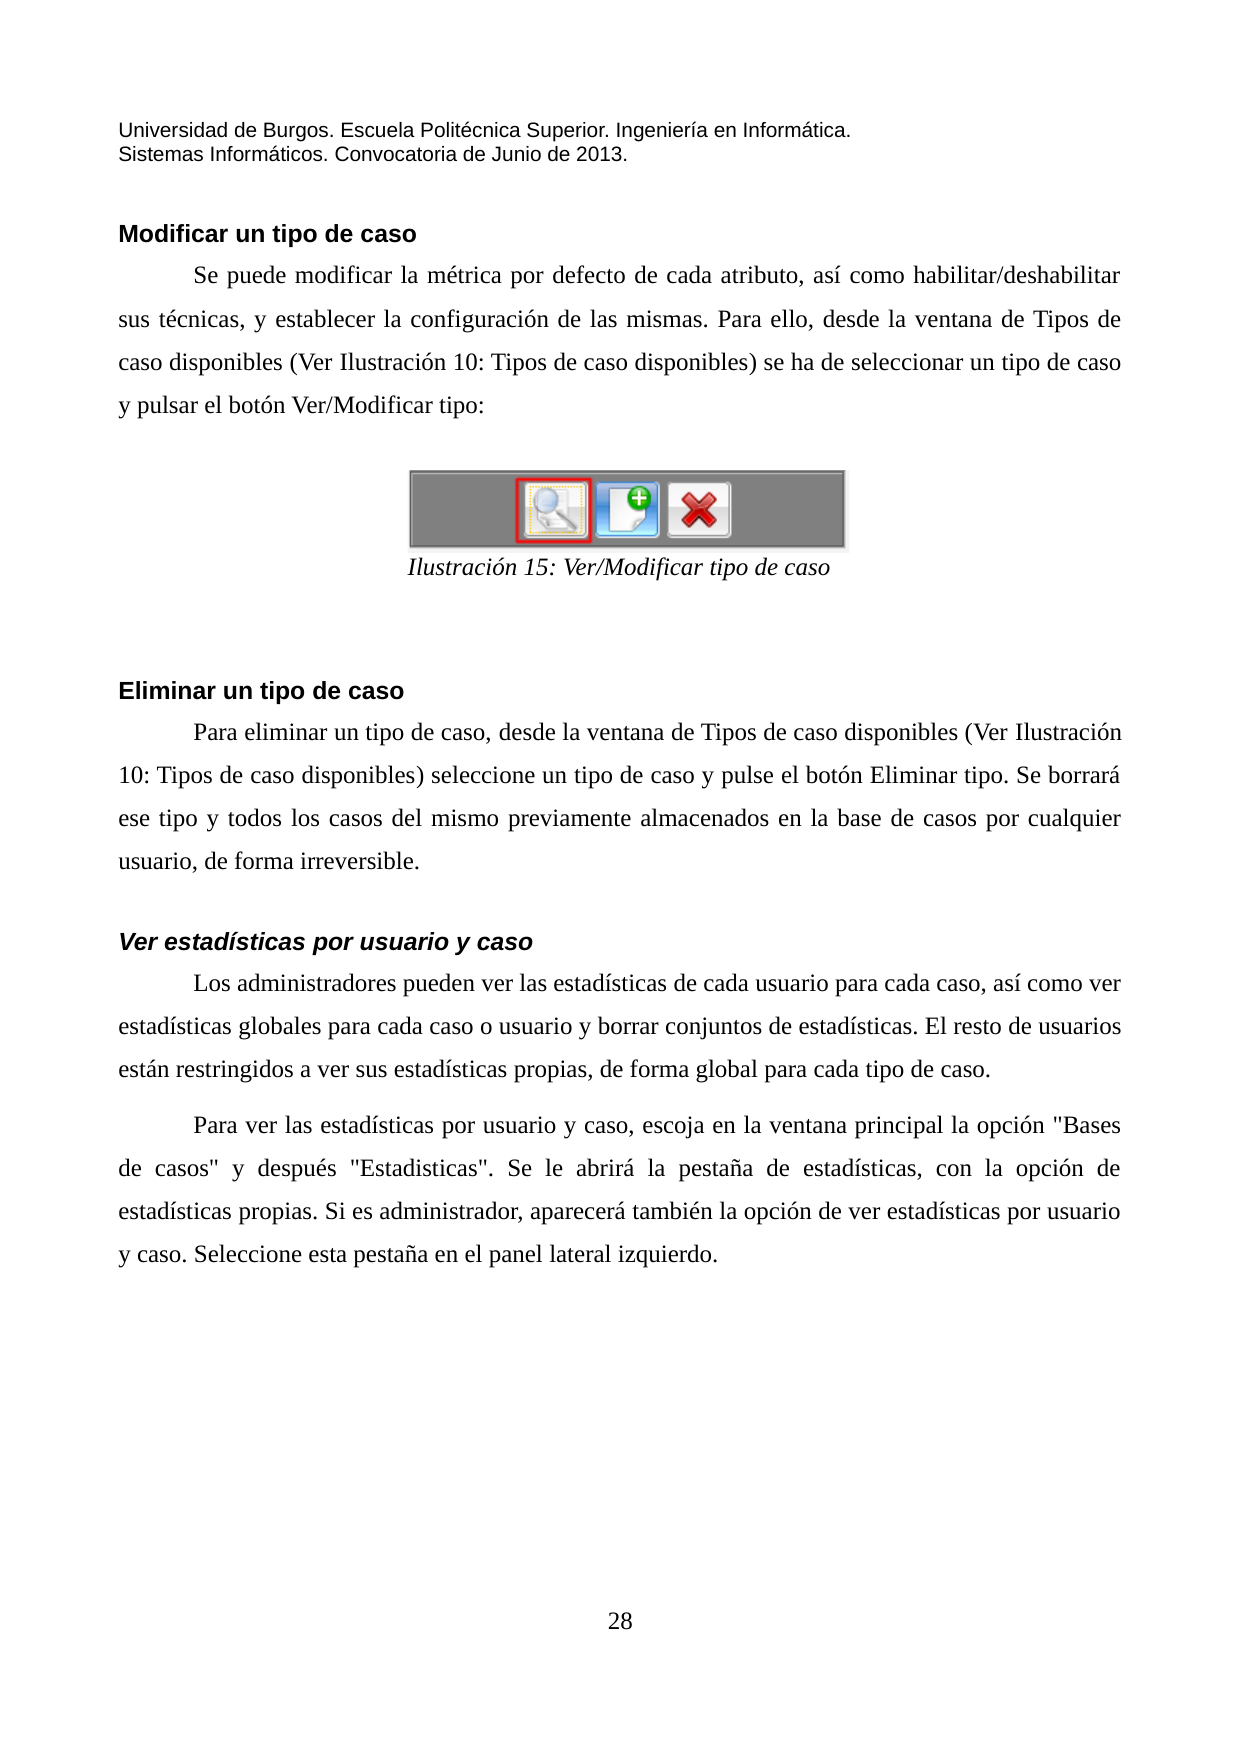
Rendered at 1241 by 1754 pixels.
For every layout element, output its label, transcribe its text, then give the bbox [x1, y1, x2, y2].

text Para ver las estadísticas por usuario y caso, escoja en la ventana principal la opción "Bases de casos" y después "Estadisticas". Se le abrirá la pestaña de estadísticas, con la opción de estadísticas propias. Si es administrador, aparecerá también la opción de ver estadísticas por usuario y caso. Seleccione esta pestaña en el panel lateral izquierdo. [118, 1110, 1122, 1268]
subtitle Modificar un tipo de caso [118, 219, 1122, 248]
subtitle Ver estadísticas por usuario y caso [118, 927, 1122, 956]
subtitle Eliminar un tipo de caso [118, 676, 1122, 704]
text Para eliminar un tipo de caso, desde la ventana de Tipos de caso disponibles (Ver Ilustración 10: Tipos de caso disponibles) seleccione un tipo de caso y pulse el botón Eliminar tipo. Se borrará ese tipo y todos los casos del mismo previamente almacenados en la base de casos por cualquier usuario, de forma irreversible. [118, 717, 1122, 875]
text Ilustración 15: Ver/Modificar tipo de caso [363, 458, 877, 581]
text Los administradores pueden ver las estadísticas de cada usuario para cada caso, así como ver estadísticas globales para cada caso o usuario y borrar conjuntos de estadísticas. El resto de usuarios están restringidos a ver sus estadísticas propias, de forma global para cada tipo de caso. [118, 968, 1122, 1083]
text Se puede modificar la métrica por defecto de cada atributo, así como habilitar/deshabilitar sus técnicas, y establecer la configuración de las mismas. Para ello, desde la ventana de Tipos de caso disponibles (Ver Ilustración 10: Tipos de caso disponibles) se ha de seleccionar un tipo de caso y pulsar el botón Ver/Modificar tipo: [118, 261, 1122, 419]
